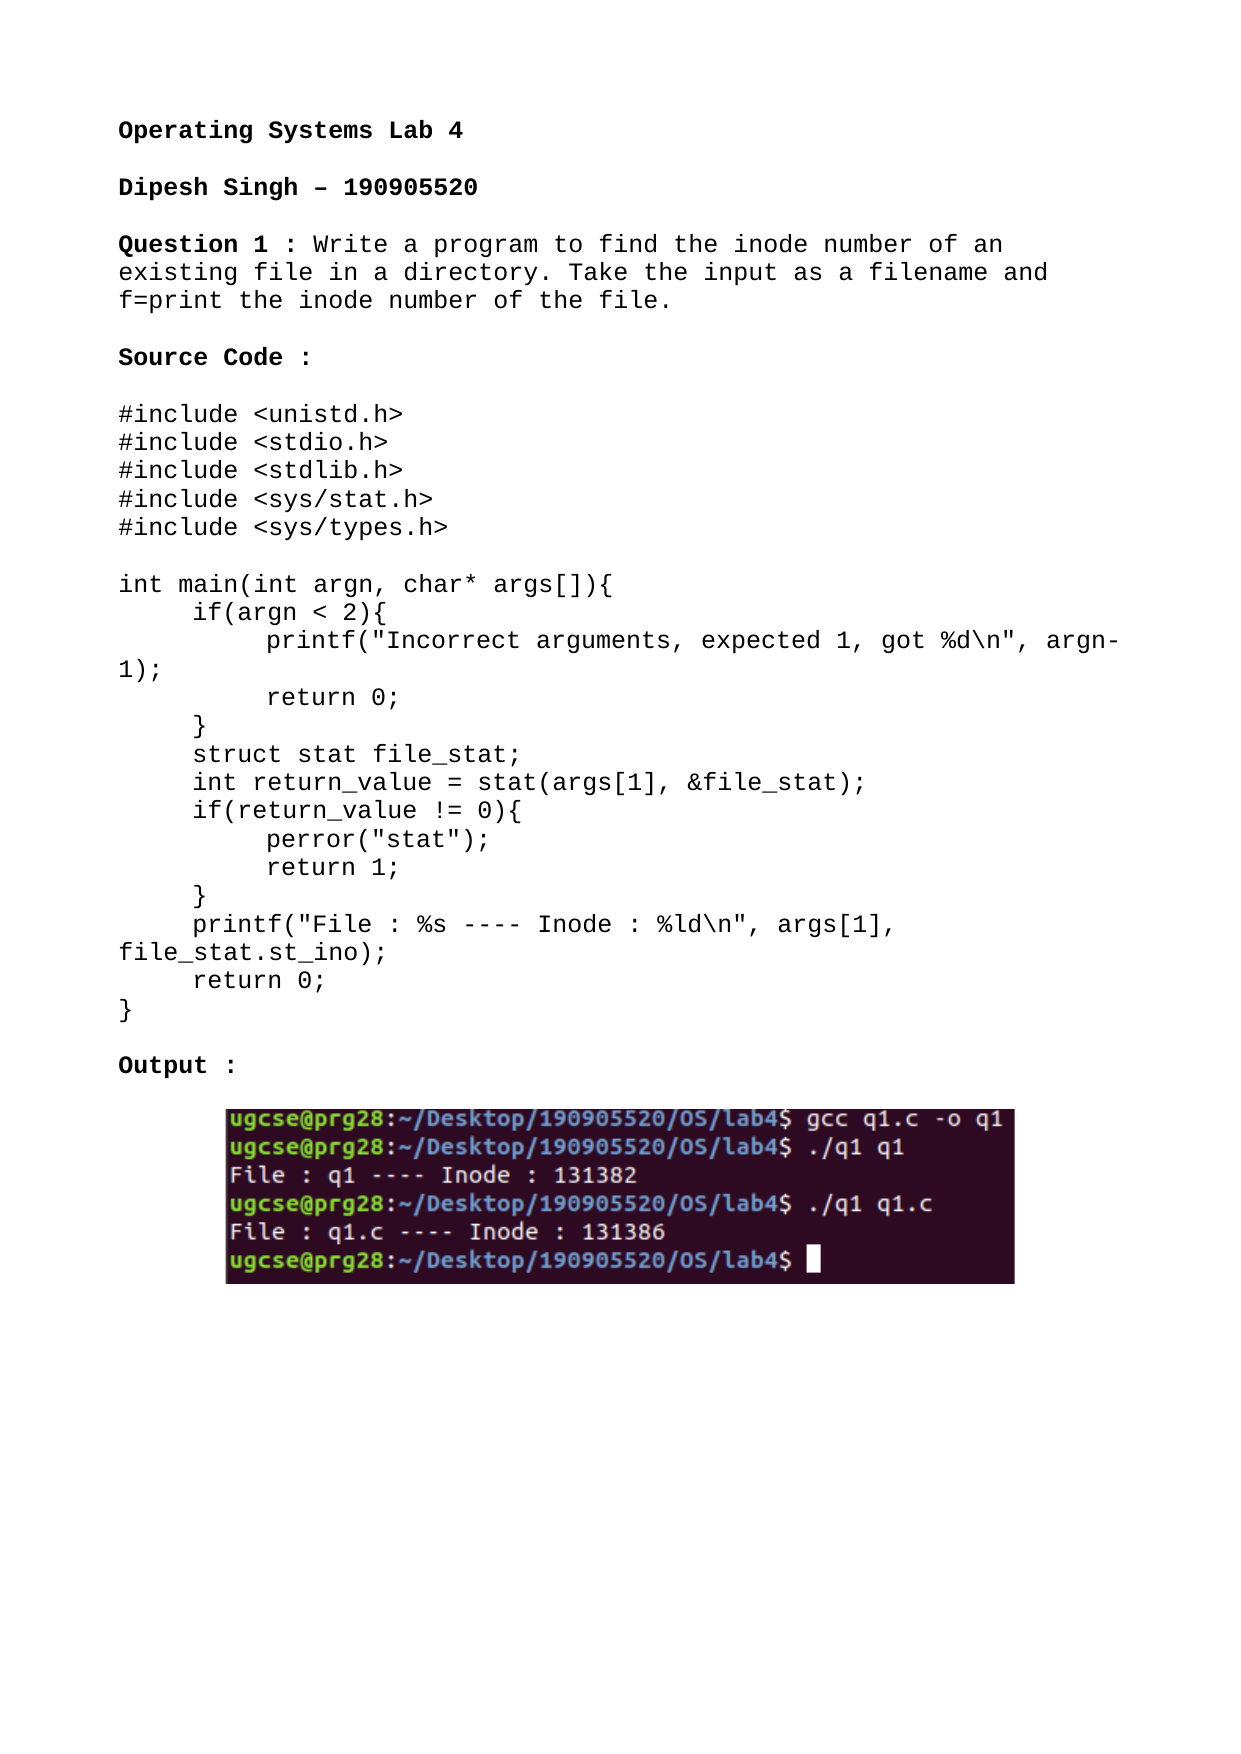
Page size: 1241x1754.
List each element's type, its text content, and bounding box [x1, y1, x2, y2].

text #include <stdlib.h> [118, 458, 1122, 486]
text return 0; [118, 968, 1122, 996]
text Output : [118, 1053, 1122, 1081]
text } [118, 713, 1122, 741]
text Question 1 : Write a program to find the inode number of an existing file in a directory. Take the input as a filename and f=print the inode number of the file. [118, 231, 1122, 316]
text #include <unistd.h> [118, 401, 1122, 430]
text } [118, 883, 1122, 911]
text Source Code : [118, 345, 1122, 373]
text int main(int argn, char* args[]){ [118, 571, 1122, 600]
text #include <sys/stat.h> [118, 486, 1122, 515]
text return 0; [118, 685, 1122, 713]
text printf("File : %s ---- Inode : %ld\n", args[1], file_stat.st_ino); [118, 911, 1122, 968]
text perror("stat"); [118, 826, 1122, 855]
text printf("Incorrect arguments, expected 1, got %d\n", argn-1); [118, 628, 1122, 685]
text return 1; [118, 855, 1122, 883]
text Operating Systems Lab 4 [118, 118, 1122, 146]
text #include <stdio.h> [118, 430, 1122, 458]
text int return_value = stat(args[1], &file_stat); [118, 770, 1122, 798]
text struct stat file_stat; [118, 741, 1122, 770]
text #include <sys/types.h> [118, 515, 1122, 543]
text if(argn < 2){ [118, 600, 1122, 628]
text if(return_value != 0){ [118, 798, 1122, 826]
text } [118, 996, 1122, 1025]
picture [225, 1109, 1015, 1284]
text Dipesh Singh – 190905520 [118, 175, 1122, 203]
